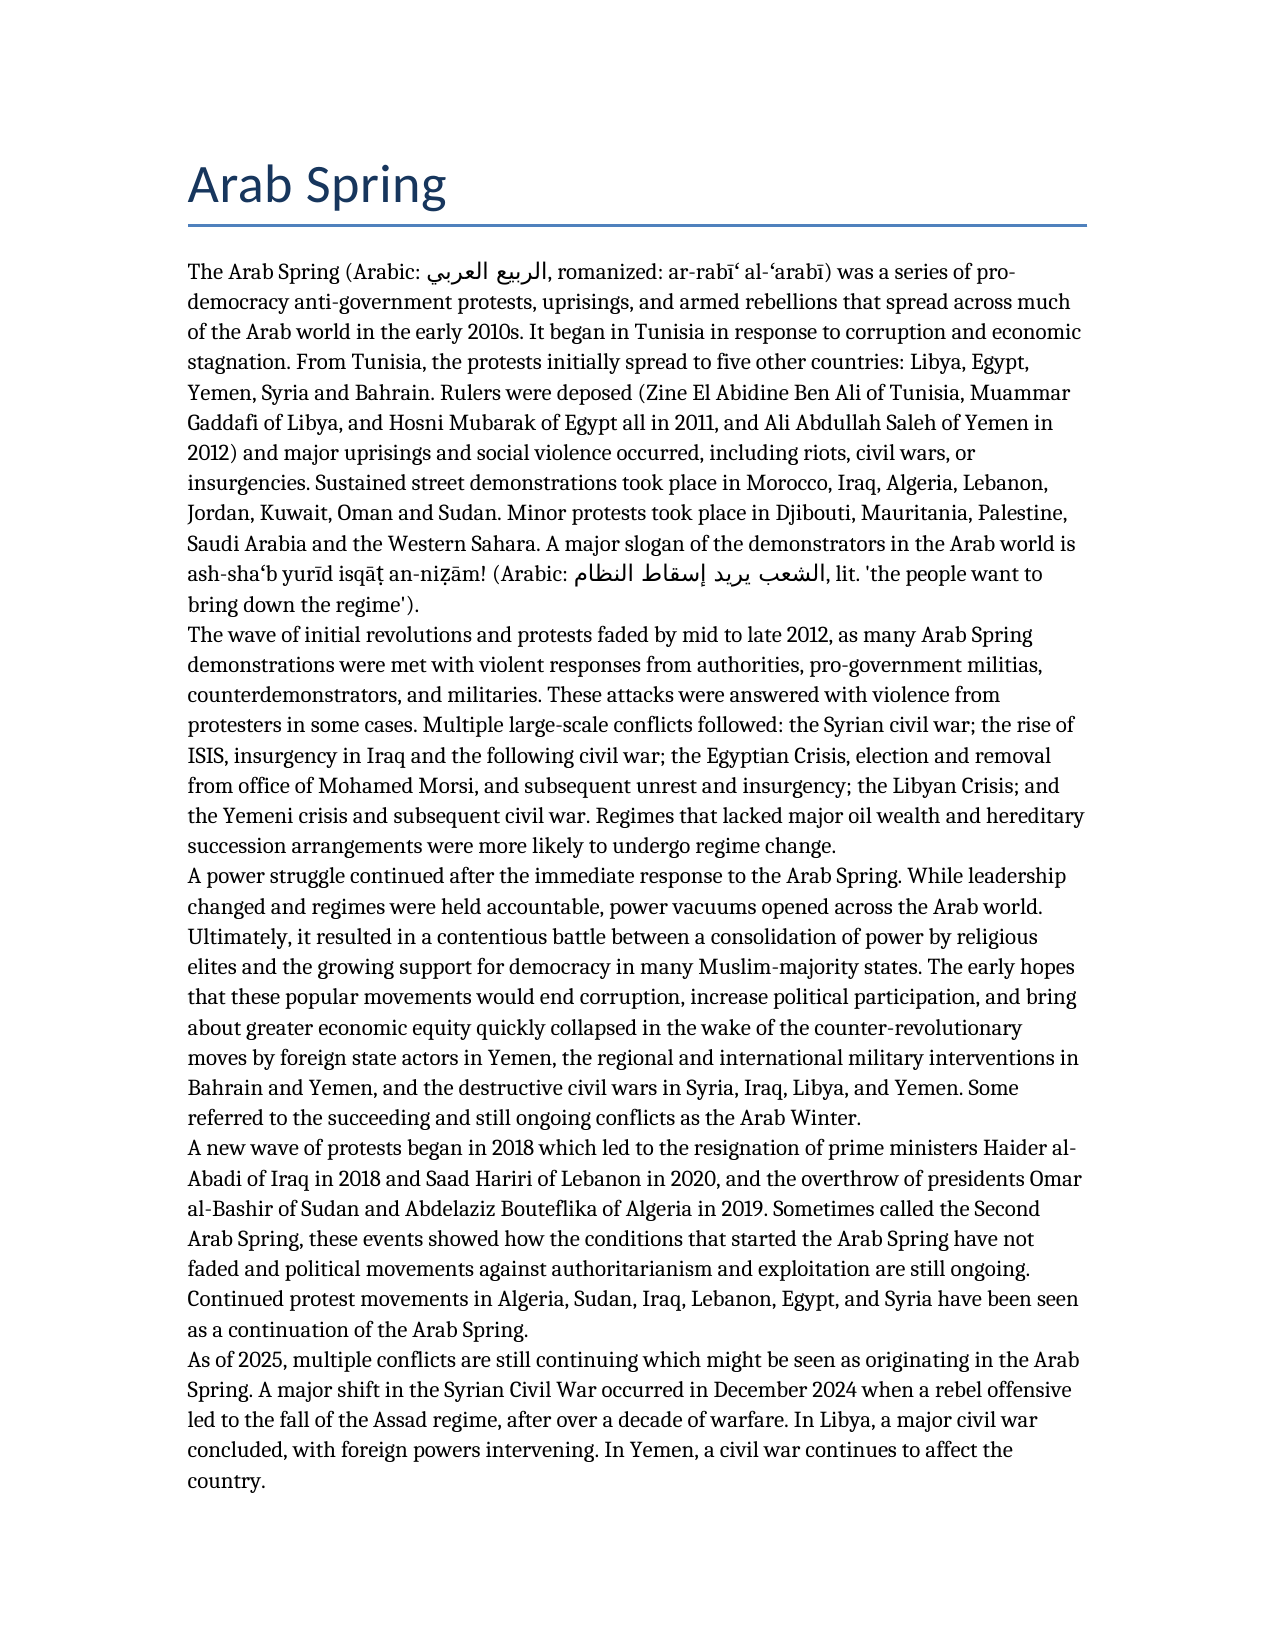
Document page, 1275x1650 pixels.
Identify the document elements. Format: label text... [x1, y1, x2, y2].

title Arab Spring [187, 150, 1087, 227]
text The Arab Spring (Arabic: الربيع العربي, romanized: ar-rabīʻ al-ʻarabī) was a series of pro-democracy anti-government protests, uprisings, and armed rebellions that spread across much of the Arab world in the early 2010s. It began in Tunisia in response to corruption and economic stagnation. From Tunisia, the protests initially spread to five other countries: Libya, Egypt, Yemen, Syria and Bahrain. Rulers were deposed (Zine El Abidine Ben Ali of Tunisia, Muammar Gaddafi of Libya, and Hosni Mubarak of Egypt all in 2011, and Ali Abdullah Saleh of Yemen in 2012) and major uprisings and social violence occurred, including riots, civil wars, or insurgencies. Sustained street demonstrations took place in Morocco, Iraq, Algeria, Lebanon, Jordan, Kuwait, Oman and Sudan. Minor protests took place in Djibouti, Mauritania, Palestine, Saudi Arabia and the Western Sahara. A major slogan of the demonstrators in the Arab world is ash-shaʻb yurīd isqāṭ an-niẓām! (Arabic: الشعب يريد إسقاط النظام, lit. 'the people want to bring down the regime'). The wave of initial revolutions and protests faded by mid to late 2012, as many Arab Spring demonstrations were met with violent responses from authorities, pro-government militias, counterdemonstrators, and militaries. These attacks were answered with violence from protesters in some cases. Multiple large-scale conflicts followed: the Syrian civil war; the rise of ISIS, insurgency in Iraq and the following civil war; the Egyptian Crisis, election and removal from office of Mohamed Morsi, and subsequent unrest and insurgency; the Libyan Crisis; and the Yemeni crisis and subsequent civil war. Regimes that lacked major oil wealth and hereditary succession arrangements were more likely to undergo regime change. A power struggle continued after the immediate response to the Arab Spring. While leadership changed and regimes were held accountable, power vacuums opened across the Arab world. Ultimately, it resulted in a contentious battle between a consolidation of power by religious elites and the growing support for democracy in many Muslim-majority states. The early hopes that these popular movements would end corruption, increase political participation, and bring about greater economic equity quickly collapsed in the wake of the counter-revolutionary moves by foreign state actors in Yemen, the regional and international military interventions in Bahrain and Yemen, and the destructive civil wars in Syria, Iraq, Libya, and Yemen. Some referred to the succeeding and still ongoing conflicts as the Arab Winter. A new wave of protests began in 2018 which led to the resignation of prime ministers Haider al-Abadi of Iraq in 2018 and Saad Hariri of Lebanon in 2020, and the overthrow of presidents Omar al-Bashir of Sudan and Abdelaziz Bouteflika of Algeria in 2019. Sometimes called the Second Arab Spring, these events showed how the conditions that started the Arab Spring have not faded and political movements against authoritarianism and exploitation are still ongoing. Continued protest movements in Algeria, Sudan, Iraq, Lebanon, Egypt, and Syria have been seen as a continuation of the Arab Spring. As of 2025, multiple conflicts are still continuing which might be seen as originating in the Arab Spring. A major shift in the Syrian Civil War occurred in December 2024 when a rebel offensive led to the fall of the Assad regime, after over a decade of warfare. In Libya, a major civil war concluded, with foreign powers intervening. In Yemen, a civil war continues to affect the country. [187, 258, 1087, 1494]
